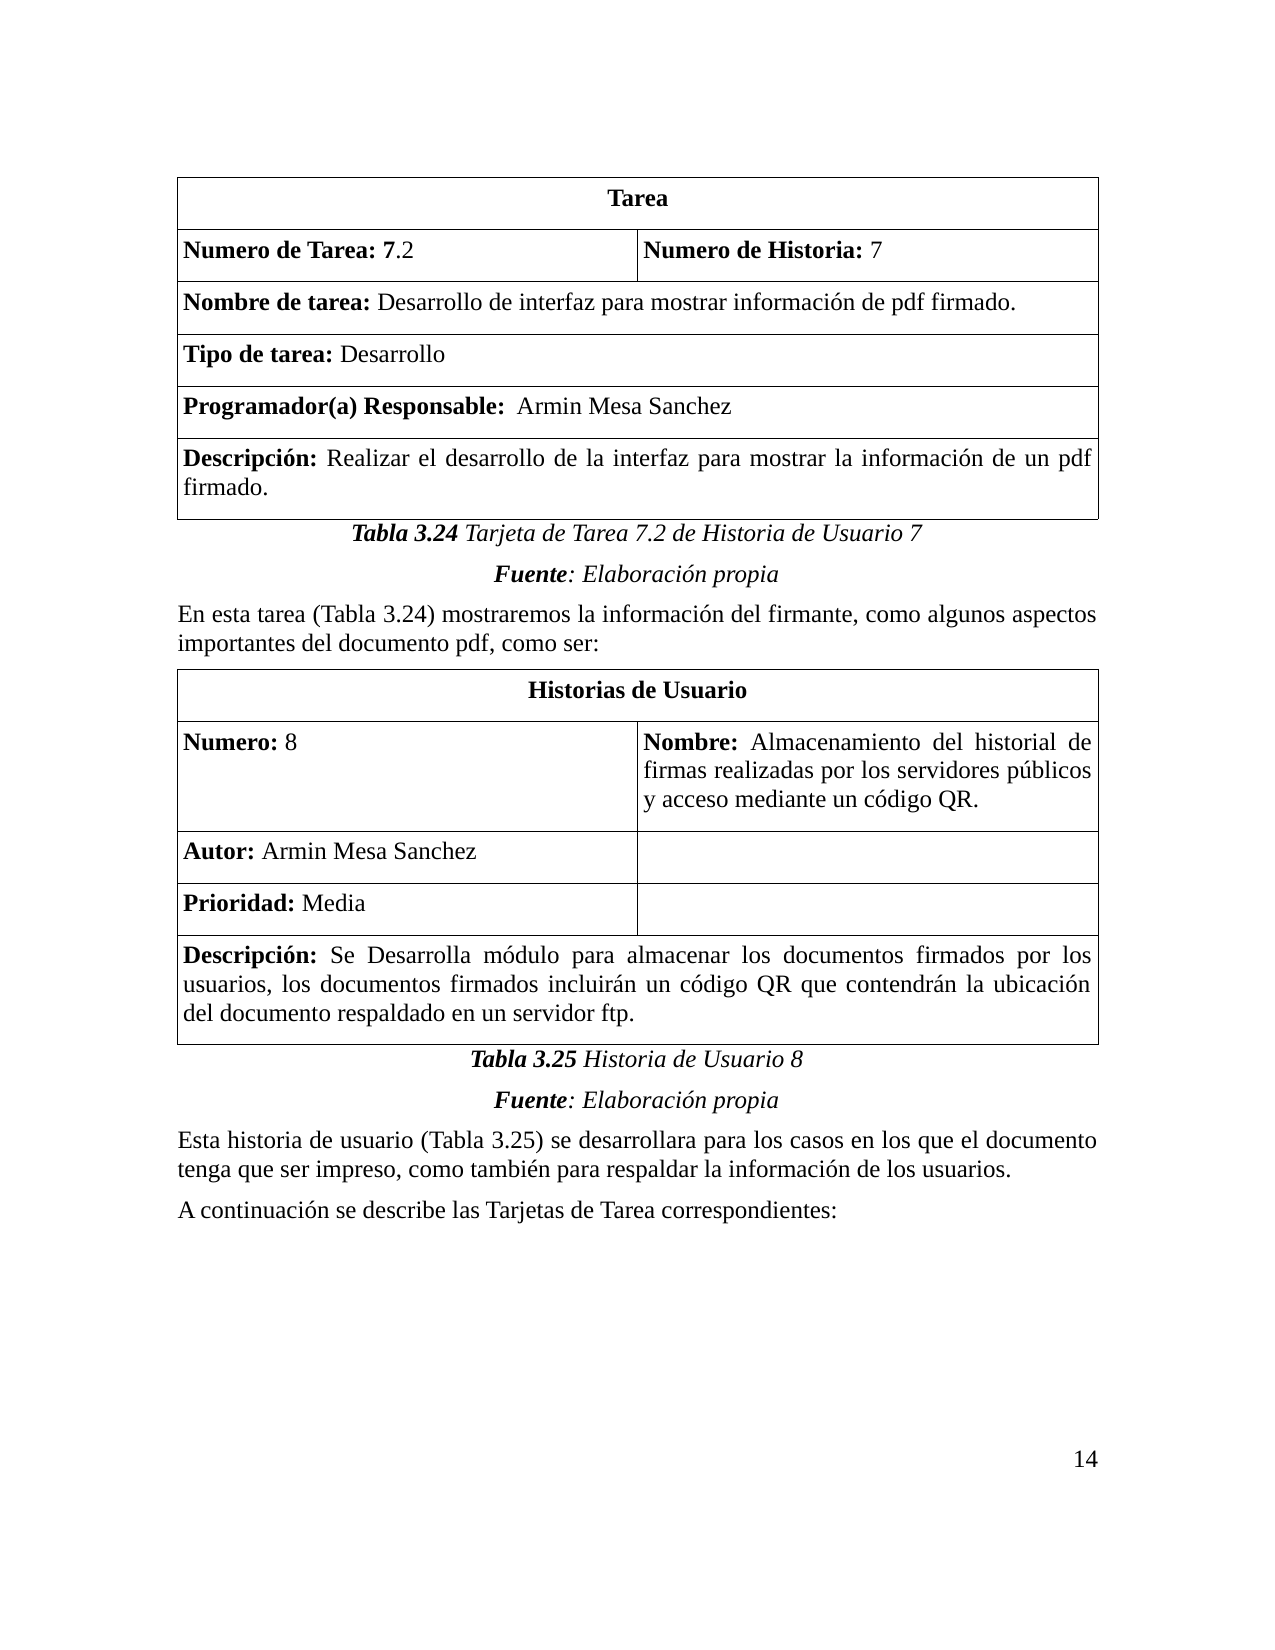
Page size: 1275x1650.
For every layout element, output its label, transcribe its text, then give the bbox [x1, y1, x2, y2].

table_cell Programador(a) Responsable: Armin Mesa Sanchez [178, 387, 1098, 438]
text En esta tarea (Tabla 3.24) mostraremos la información del firmante, como algunos aspectos importantes del documento pdf, como ser: [177, 599, 1098, 657]
text Esta historia de usuario (Tabla 3.25) se desarrollara para los casos en los que el documento tenga que ser impreso, como también para respaldar la información de los usuarios. [177, 1125, 1098, 1183]
table_cell Nombre: Almacenamiento del historial de firmas realizadas por los servidores públicos y acceso mediante un código QR. [638, 722, 1098, 831]
text A continuación se describe las Tarjetas de Tarea correspondientes: [177, 1195, 1098, 1223]
table_cell Descripción: Realizar el desarrollo de la interfaz para mostrar la información de un pdf firmado. [178, 439, 1098, 518]
table_cell Autor: Armin Mesa Sanchez [178, 832, 637, 883]
table_cell Descripción: Se Desarrolla módulo para almacenar los documentos firmados por los usuarios, los documentos firmados incluirán un código QR que contendrán la ubicación del documento respaldado en un servidor ftp. [178, 936, 1098, 1044]
text Tabla 3.25 Historia de Usuario 8 [177, 1045, 1098, 1073]
table_cell Numero de Tarea: 7.2 [178, 230, 637, 281]
table_header Historias de Usuario [178, 670, 1098, 721]
text Tabla 3.24 Tarjeta de Tarea 7.2 de Historia de Usuario 7 [177, 520, 1098, 547]
table_cell Tipo de tarea: Desarrollo [178, 335, 1098, 386]
table_cell [638, 832, 1098, 883]
table_cell [638, 884, 1098, 935]
text Fuente: Elaboración propia [177, 559, 1098, 588]
table_cell Numero de Historia: 7 [638, 230, 1098, 281]
text Fuente: Elaboración propia [177, 1085, 1098, 1114]
table_cell Numero: 8 [178, 722, 637, 831]
table_cell Nombre de tarea: Desarrollo de interfaz para mostrar información de pdf firmado. [178, 282, 1098, 333]
table_cell Prioridad: Media [178, 884, 637, 935]
table_header Tarea [178, 178, 1098, 229]
